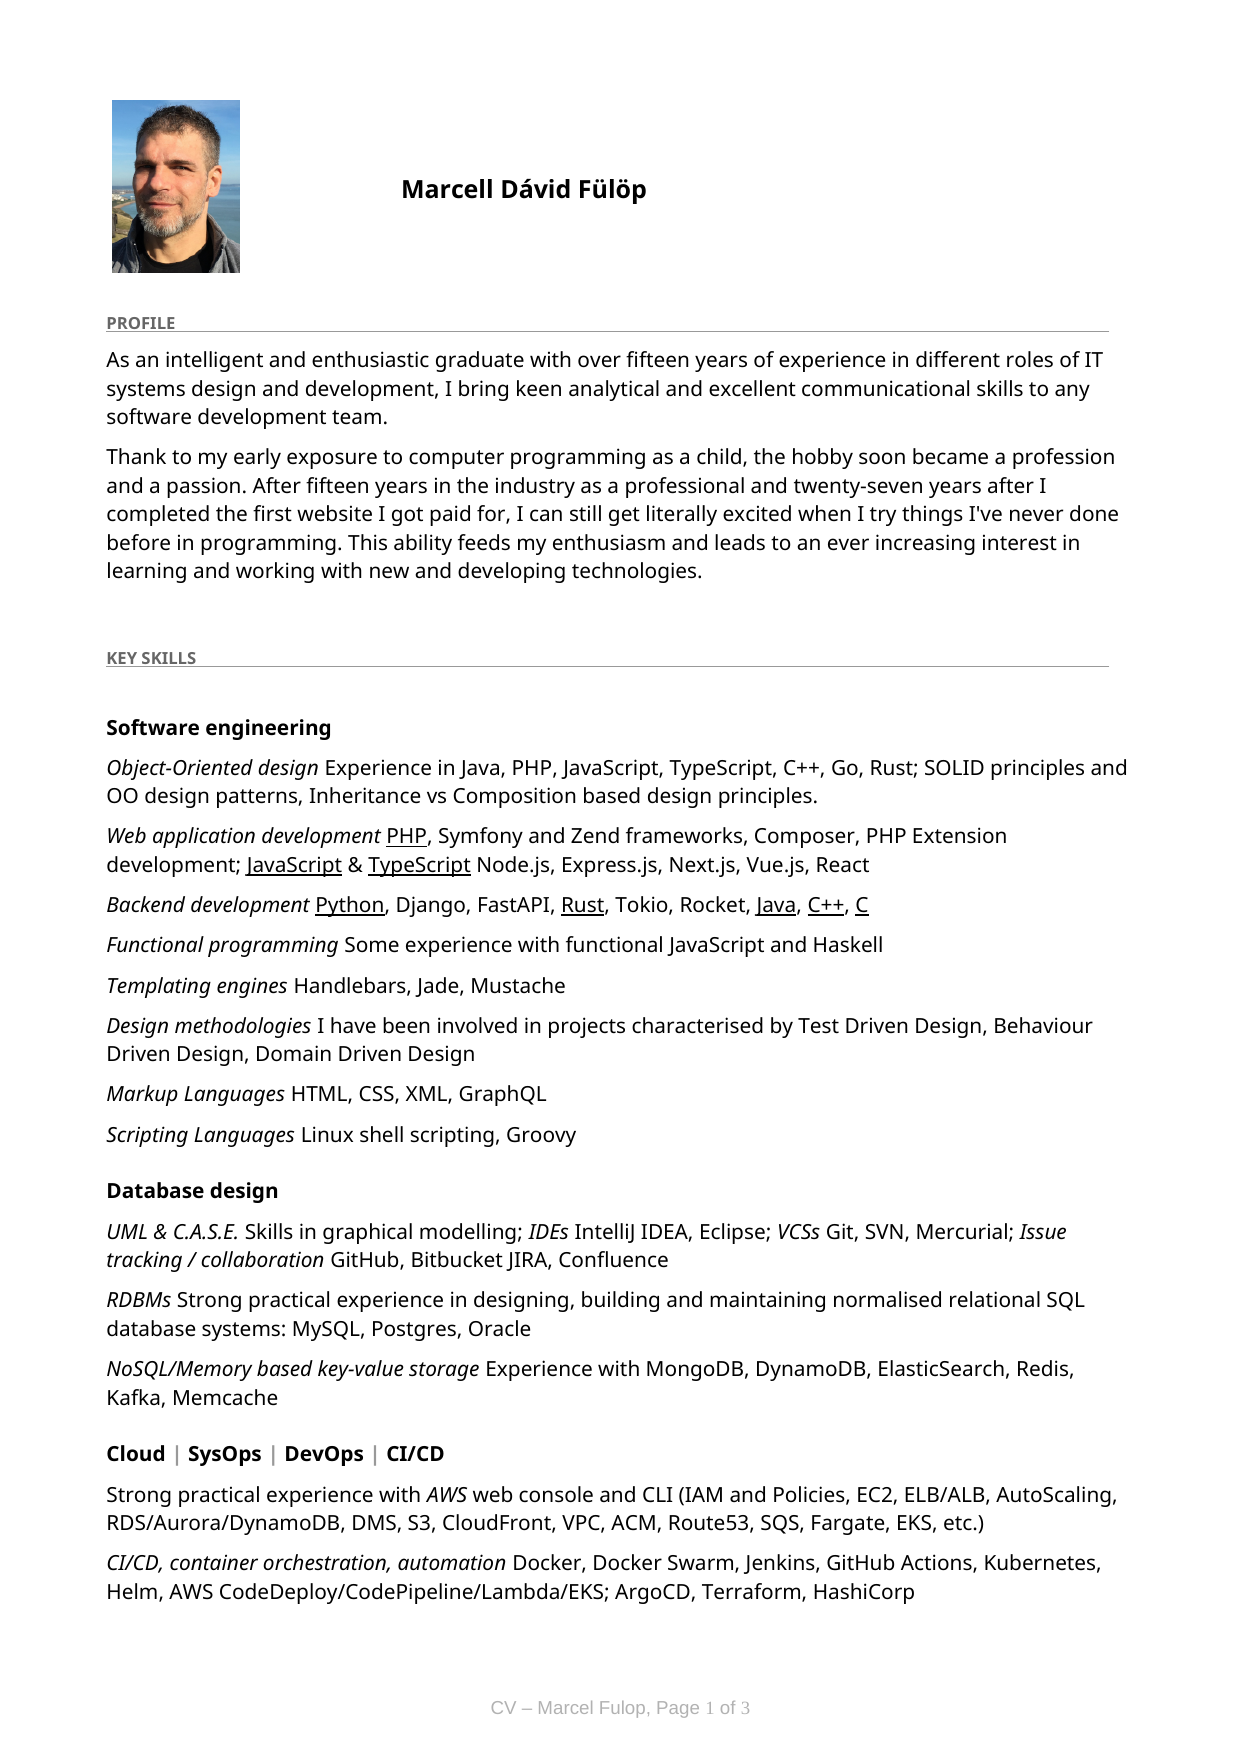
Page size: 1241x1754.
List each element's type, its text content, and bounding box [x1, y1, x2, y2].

text Thank to my early exposure to computer programming as a child, the hobby soon became a profession and a passion. After fifteen years in the industry as a professional and twenty-seven years after I completed the first website I got paid for, I can still get literally excited when I try things I've never done before in programming. This ability feeds my enthusiasm and leads to an ever increasing interest in learning and working with new and developing technologies. [106, 442, 1134, 584]
text Design methodologies I have been involved in projects characterised by Test Driven Design, Behaviour Driven Design, Domain Driven Design [106, 1011, 1134, 1068]
text Backend development Python, Django, FastAPI, Rust, Tokio, Rocket, Java, C++, C [106, 890, 1134, 919]
text Templating engines Handlebars, Jade, Mustache [106, 971, 1134, 999]
text Scripting Languages Linux shell scripting, Groovy [106, 1120, 1134, 1148]
text RDBMs Strong practical experience in designing, building and maintaining normalised relational SQL database systems: MySQL, Postgres, Oracle [106, 1286, 1134, 1342]
text Database design [106, 1177, 1134, 1205]
text UML & C.A.S.E. Skills in graphical modelling; IDEs IntelliJ IDEA, Eclipse; VCSs Git, SVN, Mercurial; Issue tracking / collaboration GitHub, Bitbucket JIRA, Confluence [106, 1217, 1134, 1274]
text Cloud | SysOps | DevOps | CI/CD [106, 1439, 1134, 1468]
text Object-Oriented design Experience in Java, PHP, JavaScript, TypeScript, C++, Go, Rust; SOLID principles and OO design patterns, Inheritance vs Composition based design principles. [106, 753, 1134, 810]
text NoSQL/Memory based key-value storage Experience with MongoDB, DynamoDB, ElasticSearch, Redis, Kafka, Memcache [106, 1354, 1134, 1439]
table_header [106, 95, 246, 283]
text Functional programming Some experience with functional JavaScript and Haskell [106, 931, 1134, 959]
text Web application development PHP, Symfony and Zend frameworks, Composer, PHP Extension development; JavaScript & TypeScript Node.js, Express.js, Next.js, Vue.js, React [106, 822, 1134, 878]
picture [112, 100, 240, 273]
text KEY SKILLS [106, 647, 1109, 666]
text As an intelligent and enthusiastic graduate with over fifteen years of experience in different roles of IT systems design and development, I bring keen analytical and excellent communicational skills to any software development team. [106, 345, 1134, 431]
text Strong practical experience with AWS web console and CLI (IAM and Policies, EC2, ELB/ALB, AutoScaling, RDS/Aurora/DynamoDB, DMS, S3, CloudFront, VPC, ACM, Route53, SQS, Fargate, EKS, etc.) [106, 1480, 1134, 1537]
text PROFILE [106, 312, 1109, 331]
text Software engineering [106, 713, 1134, 741]
text Markup Languages HTML, CSS, XML, GraphQL [106, 1079, 1134, 1108]
table_header Marcell Dávid Fülöp [246, 95, 1110, 283]
text CI/CD, container orchestration, automation Docker, Docker Swarm, Jenkins, GitHub Actions, Kubernetes, Helm, AWS CodeDeploy/CodePipeline/Lambda/EKS; ArgoCD, Terraform, HashiCorp [106, 1548, 1134, 1605]
